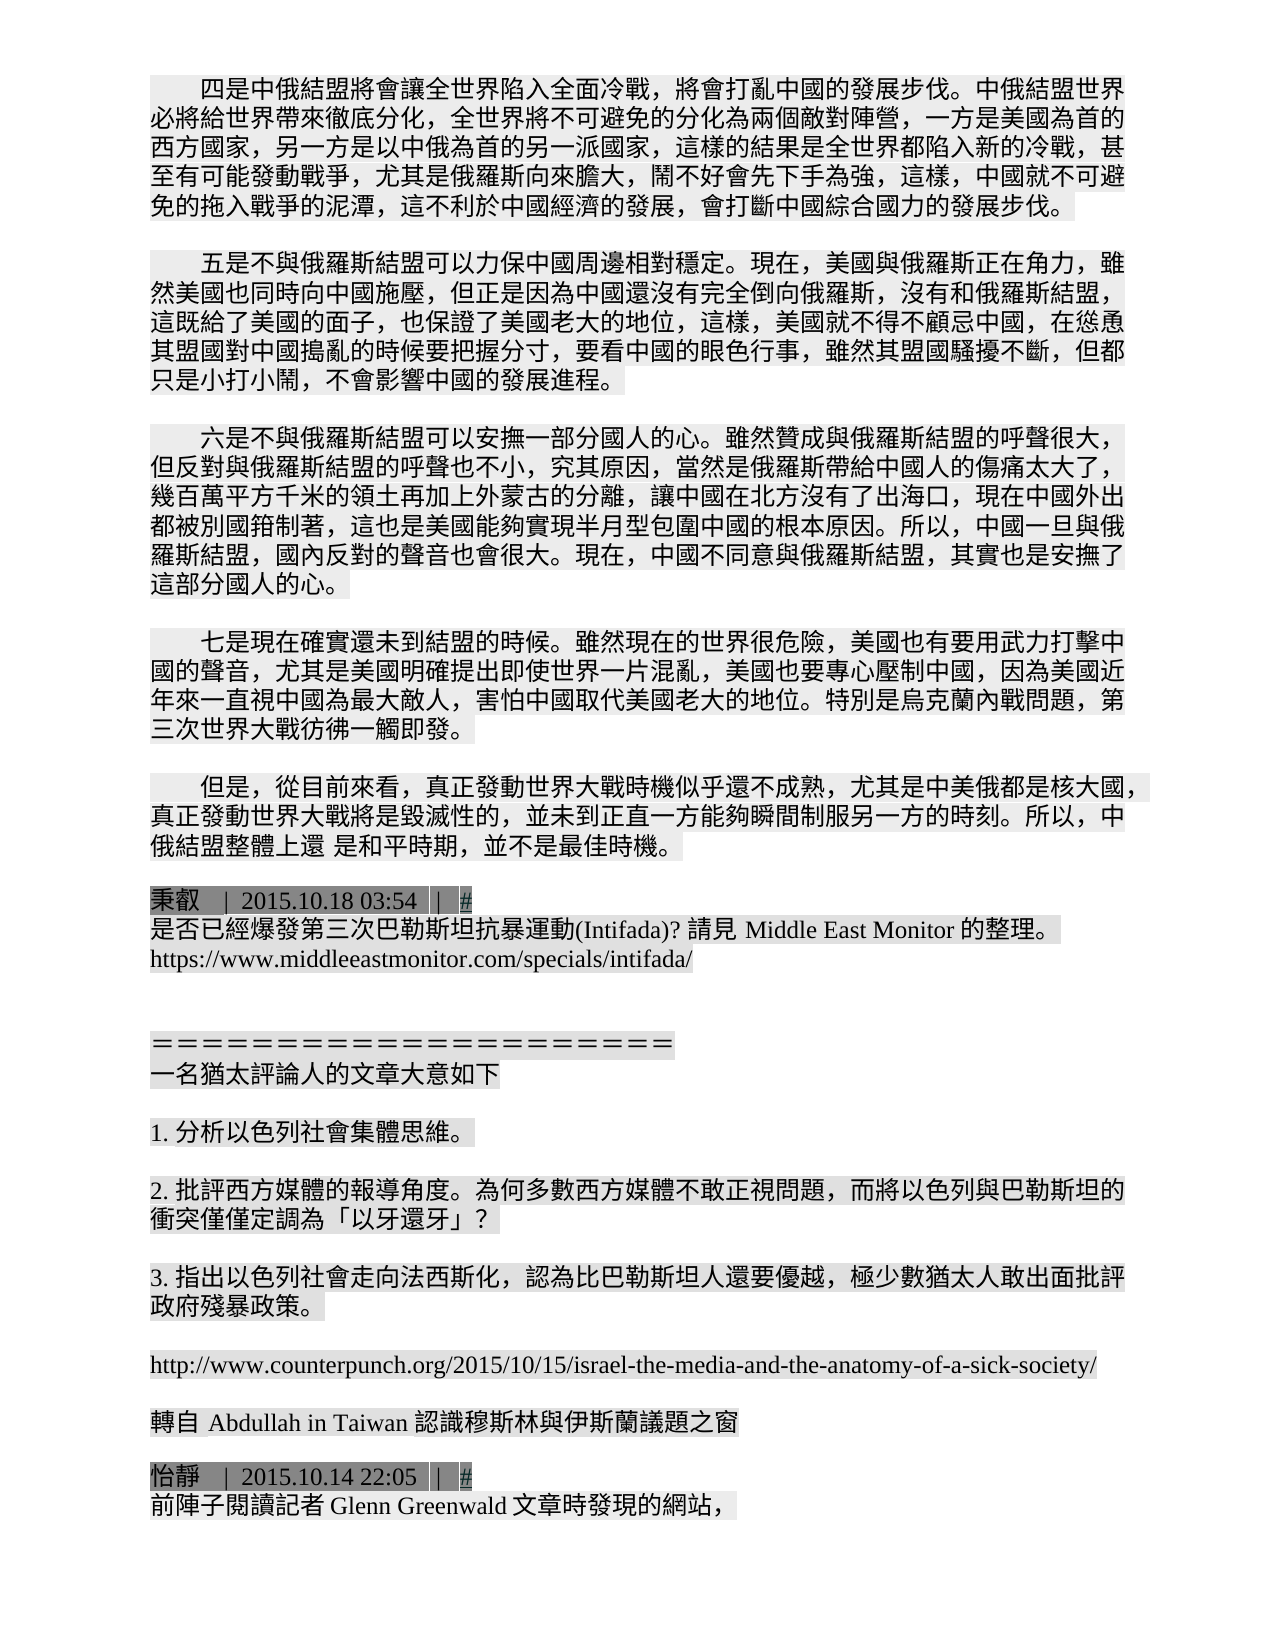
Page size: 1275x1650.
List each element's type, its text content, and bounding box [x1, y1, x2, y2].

text 不確定下面這篇文章的原始來源和出處，看起來應該是某大陸網友在軍事論壇上發表的文章，我認為分析合情合理，看到第一點就有很深的感觸，其實這個世界是非零合博奕，各國家只需要追求自己的國家利益就好，可以藉由各種合作達成最高獲益，但是美國卻偏要做一些損人利己，甚至是損人損己的戰爭來保持自己霸主地位，對比習近平的作為，我想這大概是因為大陸的政治體制不容易被各種利益團體干涉，才能保持如此理性行為吧。 ＝＝＝ 南中国人 发表于：2014-10-31 20:21 今年以來，俄羅斯多次在不同的場合對中國拋出結盟的請求，尤其是俄羅斯總統普京曾經說過這樣一句意味深長的話：中國和俄羅斯一旦聯合，全世界就可以安然入睡。 尤其是針對美國對中俄同時施壓，既在俄羅斯的鄰國烏克蘭攪動顏色革命，當然意在俄羅斯，現在，美俄因為烏克蘭的問題兩國陷入冷戰，與此同時，美國又在中國周邊製造麻煩，鼓動菲律賓、日本甚至於越南對中國搗亂，同時鼓動印度對中國施壓，而且中美軍事裝備也多次偶遇，險些擦槍走火。 現在的中俄已經意識到，兩國祇有合作才有可能不被美國吃掉，也正是這樣的原因，中俄關係空前良好，中俄合作盛況空前，而且同時主導著上合組織，也同時主導著金磚組織。但面對俄羅斯頻頻提出中俄聯盟的要求，中國發出的聲音卻是“中俄關係已超過結盟關係”，但就是不和俄羅斯結盟。 面對俄羅斯頻頻拋出橄欖枝，而且兩國同樣面對美國的壓力，可謂命運相似，而且國內民眾要求和俄羅斯結盟的聲音也很大，但中國政府為何就是不同意和俄羅斯結盟呢?個人認為，中國政府之所以不同意與俄羅斯結盟，主要出於以下七個方面的考慮： 一是中國一直遵循獨立自主的發展道路。新中國成立之後，中國其實經歷過與前蘇聯、朝鮮的結盟關係，但後來證明這種結盟對國家的發展是不利的，所以，中國後來與印度等國倡導不結盟運動，其實是從中國國情實際出發，與他國合作並不需要通過結盟來實現，而且中國與他國的合作是沒有政治目的的，完全只是經濟、技術等方面的合作，不干涉別國內政，走獨立自主、自力更生的發展道路對中國的發展更有利，對合作國家的發展同樣更有利。 二是中俄結盟誰是主導者很敏感，處理不好會引起矛盾甚至敵對。中國和前蘇聯有全同盟關係，但後來卻鬧翻了，甚至還引起了戰爭，根本原因就在於中國和前蘇聯都是世界大國，誰也不服從誰的領導。現在，中俄如果再結盟，很有可能因為同樣的原因鬧得不愉快，甚至內鬥，這樣倒還會讓美國漁利而各個擊破，前蘇聯的瓦解就是最好的證明，這也是中俄都不願意看到的結局。 三是不與俄羅斯結盟讓中國可以分化美國陣營。現在，中國經濟發展蒸蒸日上，在經濟領域許多方面都是世界第一，全世界的主要經濟大國已經離不開中國經濟，尤其是現在的西方國家經濟都陷入全面衰退，經濟萎靡就像軟男缺乏埃飛遞克的滋潤那樣，情慾低落、乏力不硬，缺少生機與活力。包括美國在內的國家雖然政見與中國不同，但在經濟上都希望與中國合作，中國也藉此可以獲得更多的技術和經濟方面的好處。 中國一旦與俄羅斯結盟，中國和西方國家的合作就會中止，處於敵對，如果不結盟，美國可以幻想中國有可能與其合作，中國也可以藉機分化美國的西方陣營，如中國與歐洲各國尤其是德國的合作形成了中德俄三角連線，而英國、法國、意大利等許多歐洲國家也樂意與中國合作，這樣，可以分化美國的陣營，至少不是鐵板一塊，這樣，中國可以周旋於美歐俄之間獲得利益最大化。 四是中俄結盟將會讓全世界陷入全面冷戰，將會打亂中國的發展步伐。中俄結盟世界必將給世界帶來徹底分化，全世界將不可避免的分化為兩個敵對陣營，一方是美國為首的西方國家，另一方是以中俄為首的另一派國家，這樣的結果是全世界都陷入新的冷戰，甚至有可能發動戰爭，尤其是俄羅斯向來膽大，鬧不好會先下手為強，這樣，中國就不可避免的拖入戰爭的泥潭，這不利於中國經濟的發展，會打斷中國綜合國力的發展步伐。 五是不與俄羅斯結盟可以力保中國周邊相對穩定。現在，美國與俄羅斯正在角力，雖然美國也同時向中國施壓，但正是因為中國還沒有完全倒向俄羅斯，沒有和俄羅斯結盟，這既給了美國的面子，也保證了美國老大的地位，這樣，美國就不得不顧忌中國，在慫恿其盟國對中國搗亂的時候要把握分寸，要看中國的眼色行事，雖然其盟國騷擾不斷，但都只是小打小鬧，不會影響中國的發展進程。 六是不與俄羅斯結盟可以安撫一部分國人的心。雖然贊成與俄羅斯結盟的呼聲很大，但反對與俄羅斯結盟的呼聲也不小，究其原因，當然是俄羅斯帶給中國人的傷痛太大了，幾百萬平方千米的領土再加上外蒙古的分離，讓中國在北方沒有了出海口，現在中國外出都被別國箝制著，這也是美國能夠實現半月型包圍中國的根本原因。所以，中國一旦與俄羅斯結盟，國內反對的聲音也會很大。現在，中國不同意與俄羅斯結盟，其實也是安撫了這部分國人的心。 七是現在確實還未到結盟的時候。雖然現在的世界很危險，美國也有要用武力打擊中國的聲音，尤其是美國明確提出即使世界一片混亂，美國也要專心壓制中國，因為美國近年來一直視中國為最大敵人，害怕中國取代美國老大的地位。特別是烏克蘭內戰問題，第三次世界大戰彷彿一觸即發。 但是，從目前來看，真正發動世界大戰時機似乎還不成熟，尤其是中美俄都是核大國，真正發動世界大戰將是毀滅性的，並未到正直一方能夠瞬間制服另一方的時刻。所以，中俄結盟整體上還 是和平時期，並不是最佳時機。 [150, 75, 1125, 861]
text 怡靜 | 2015.10.14 22:05 | # [150, 1462, 1125, 1491]
text 前陣子閱讀記者Glenn Greenwald文章時發現的網站， [150, 1491, 1125, 1549]
text 秉叡 | 2015.10.18 03:54 | # [150, 886, 1125, 915]
text 是否已經爆發第三次巴勒斯坦抗暴運動(Intifada)? 請見 Middle East Monitor 的整理。 https://www.middleeastmonitor.com/specials/intifada/ ＝＝＝＝＝＝＝＝＝＝＝＝＝＝＝＝＝＝＝＝＝ 一名猶太評論人的文章大意如下 1. 分析以色列社會集體思維。 2. 批評西方媒體的報導角度。為何多數西方媒體不敢正視問題，而將以色列與巴勒斯坦的衝突僅僅定調為「以牙還牙」？ 3. 指出以色列社會走向法西斯化，認為比巴勒斯坦人還要優越，極少數猶太人敢出面批評政府殘暴政策。 http://www.counterpunch.org/2015/10/15/israel-the-media-and-the-anatomy-of-a-sick-society/ 轉自 Abdullah in Taiwan 認識穆斯林與伊斯蘭議題之窗 [150, 915, 1125, 1437]
